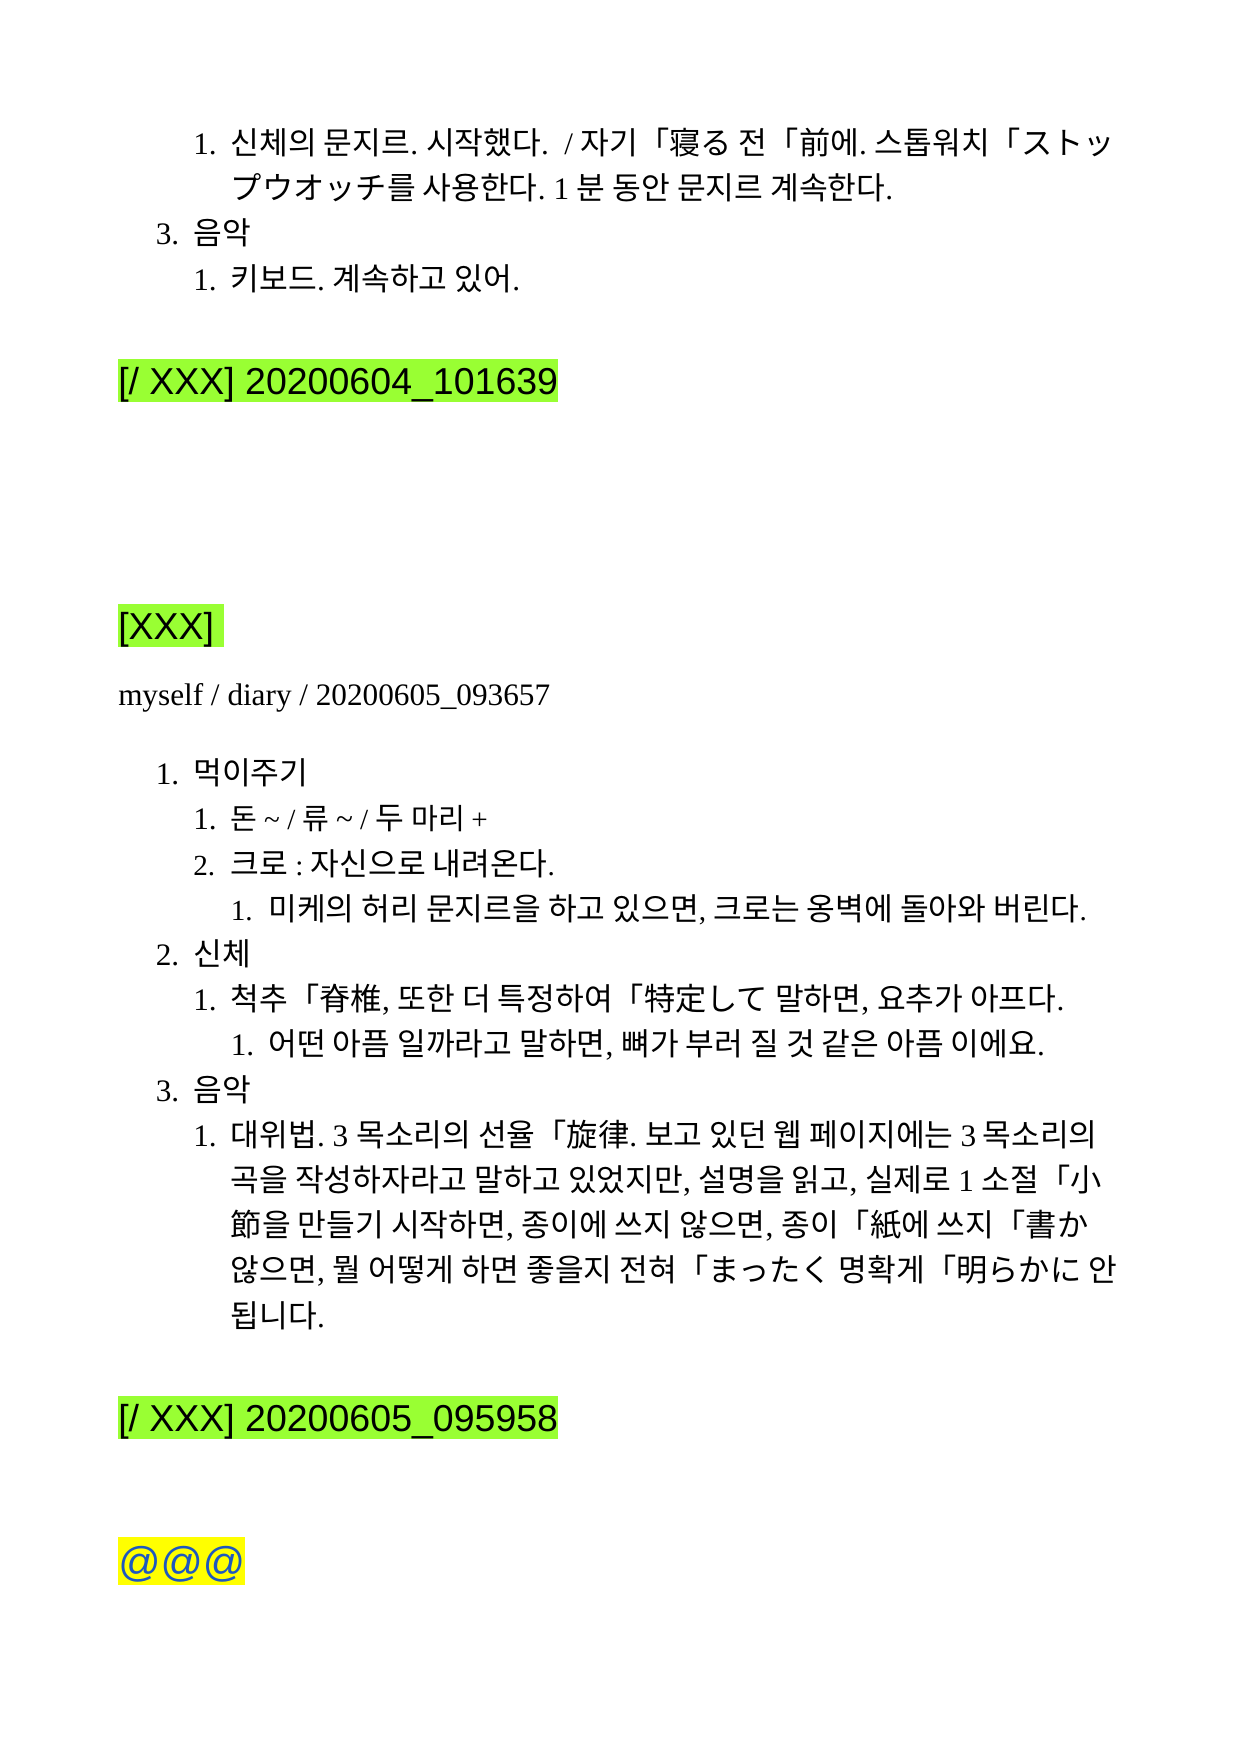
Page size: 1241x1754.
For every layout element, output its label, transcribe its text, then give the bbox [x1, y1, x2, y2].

list 먹이주기 [156, 748, 1122, 793]
list 신체 [156, 929, 1122, 974]
text myself / diary / 20200605_093657 [118, 676, 1122, 712]
text [/ XXX] 20200604_101639 [118, 359, 1122, 402]
list 척추「脊椎, 또한 더 특정하여「特定して 말하면, 요추가 아프다. [193, 974, 1122, 1019]
list 크로 : 자신으로 내려온다. [193, 839, 1122, 884]
list 어떤 아픔 일까라고 말하면, 뼈가 부러 질 것 같은 아픔 이에요. [231, 1019, 1122, 1065]
list 대위법. 3 목소리의 선율「旋律. 보고 있던 웹 페이지에는 3목소리의 곡을 작성하자라고 말하고 있었지만, 설명을 읽고, 실제로 1 소절「小節을 만들기 시작하면, 종이에 쓰지 않으면, 종이「紙에 쓰지「書か 않으면, 뭘 어떻게 하면 좋을지 전혀「まったく 명확게「明らかに 안 됩니다. [193, 1110, 1122, 1336]
text @@@ [118, 1537, 1122, 1585]
list 키보드. 계속하고 있어. [193, 254, 1122, 299]
list 돈 ~ / 류 ~ / 두 마리 + [193, 793, 1122, 839]
list 음악 [156, 208, 1122, 254]
list 신체의 문지르. 시작했다. / 자기「寝る 전「前에. 스톱워치「ストップウオッチ를 사용한다. 1 분 동안 문지르 계속한다. [193, 118, 1122, 208]
list 미케의 허리 문지르을 하고 있으면, 크로는 옹벽에 돌아와 버린다. [231, 884, 1122, 929]
text [XXX] [118, 604, 1122, 647]
text [/ XXX] 20200605_095958 [118, 1396, 1122, 1439]
list 음악 [156, 1065, 1122, 1110]
